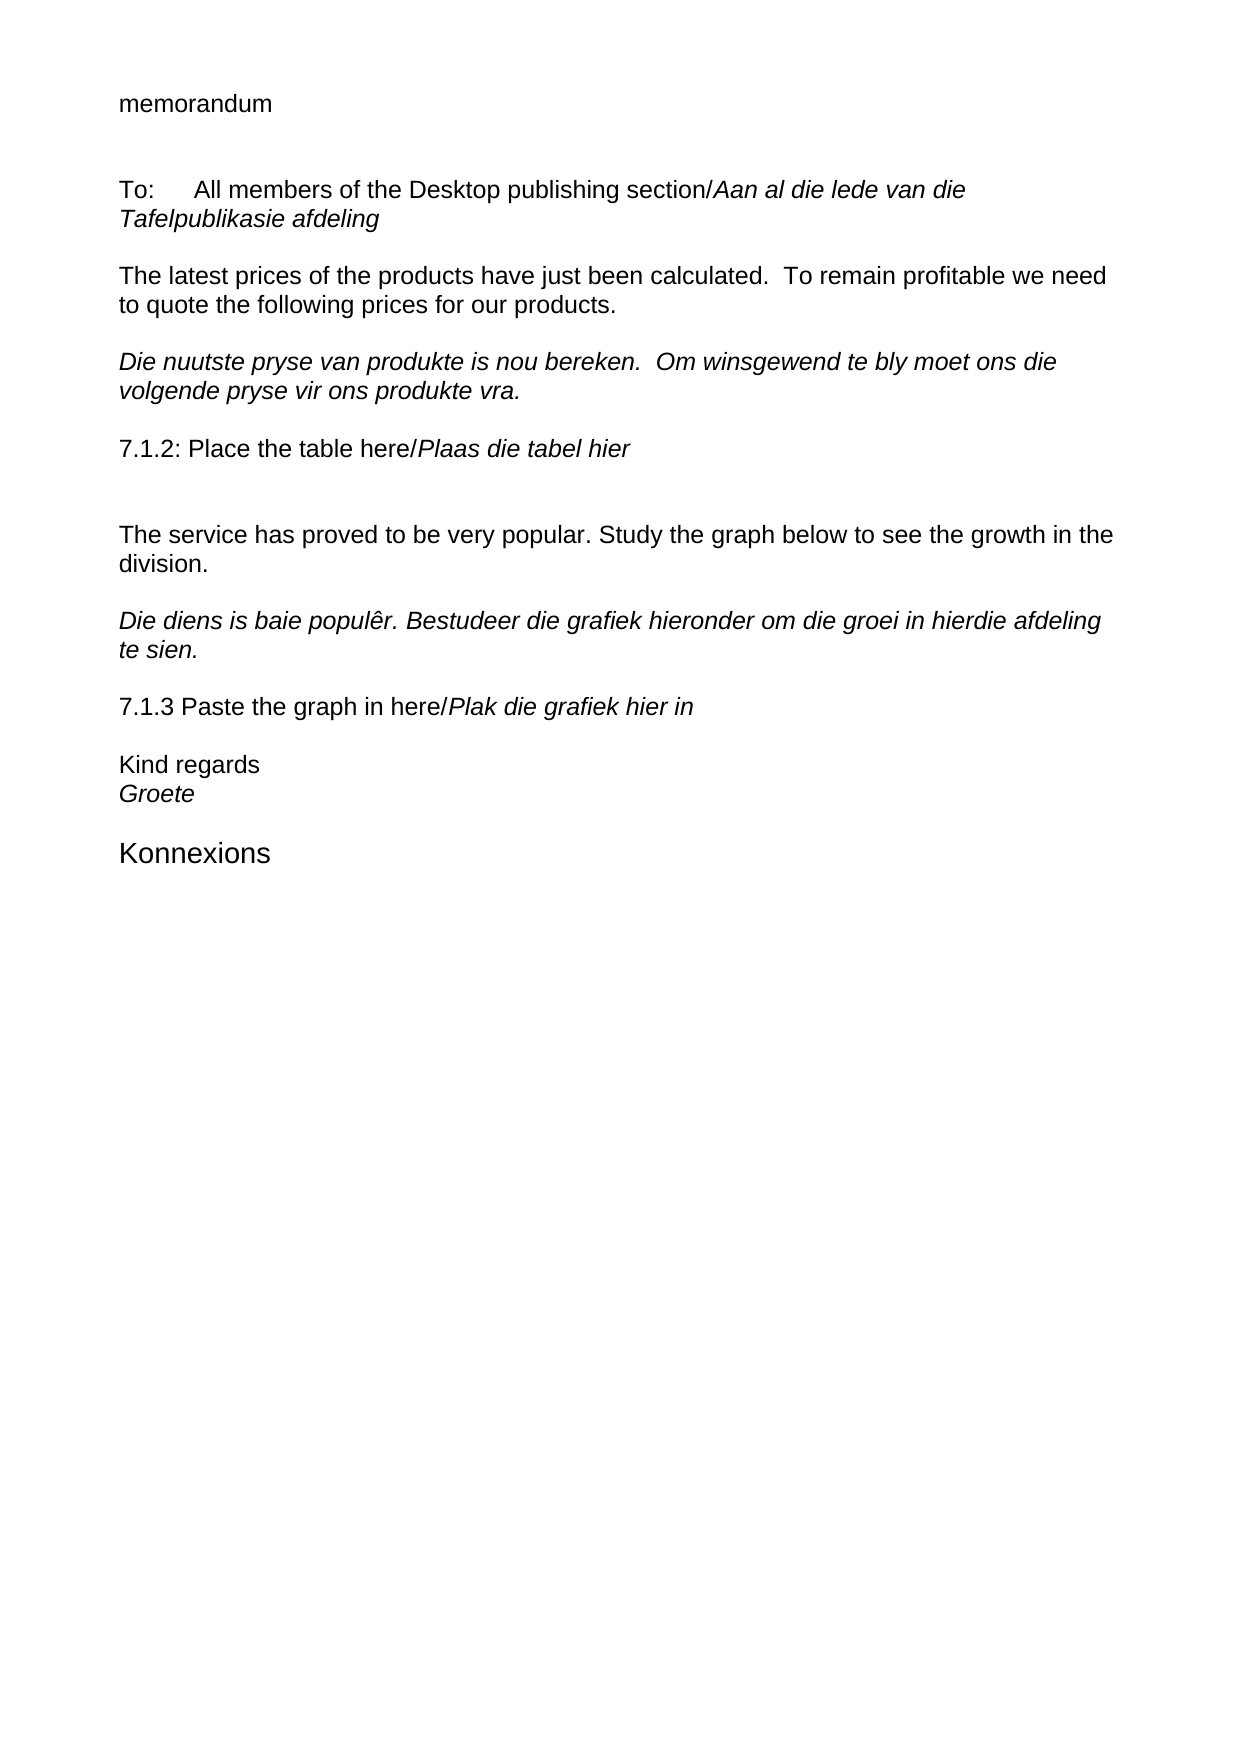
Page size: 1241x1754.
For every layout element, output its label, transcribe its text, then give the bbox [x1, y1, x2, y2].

text 7.1.3 Paste the graph in here/Plak die grafiek hier in [118, 692, 1122, 721]
text 7.1.2: Place the table here/Plaas die tabel hier [118, 434, 1122, 462]
text Die nuutste pryse van produkte is nou bereken. Om winsgewend te bly moet ons die volgende pryse vir ons produkte vra. [118, 347, 1122, 405]
text Die diens is baie populêr. Bestudeer die grafiek hieronder om die groei in hierdie afdeling te sien. [118, 606, 1122, 664]
text Groete [118, 779, 1122, 807]
text Kind regards [118, 750, 1122, 779]
text The service has proved to be very popular. Study the graph below to see the growth in the division. [118, 520, 1122, 577]
text The latest prices of the products have just been calculated. To remain profitable we need to quote the following prices for our products. [118, 261, 1122, 319]
text memorandum [118, 89, 1122, 117]
text To: All members of the Desktop publishing section/Aan al die lede van die Tafelpublikasie afdeling [118, 175, 1122, 232]
text Konnexions [118, 836, 1122, 870]
